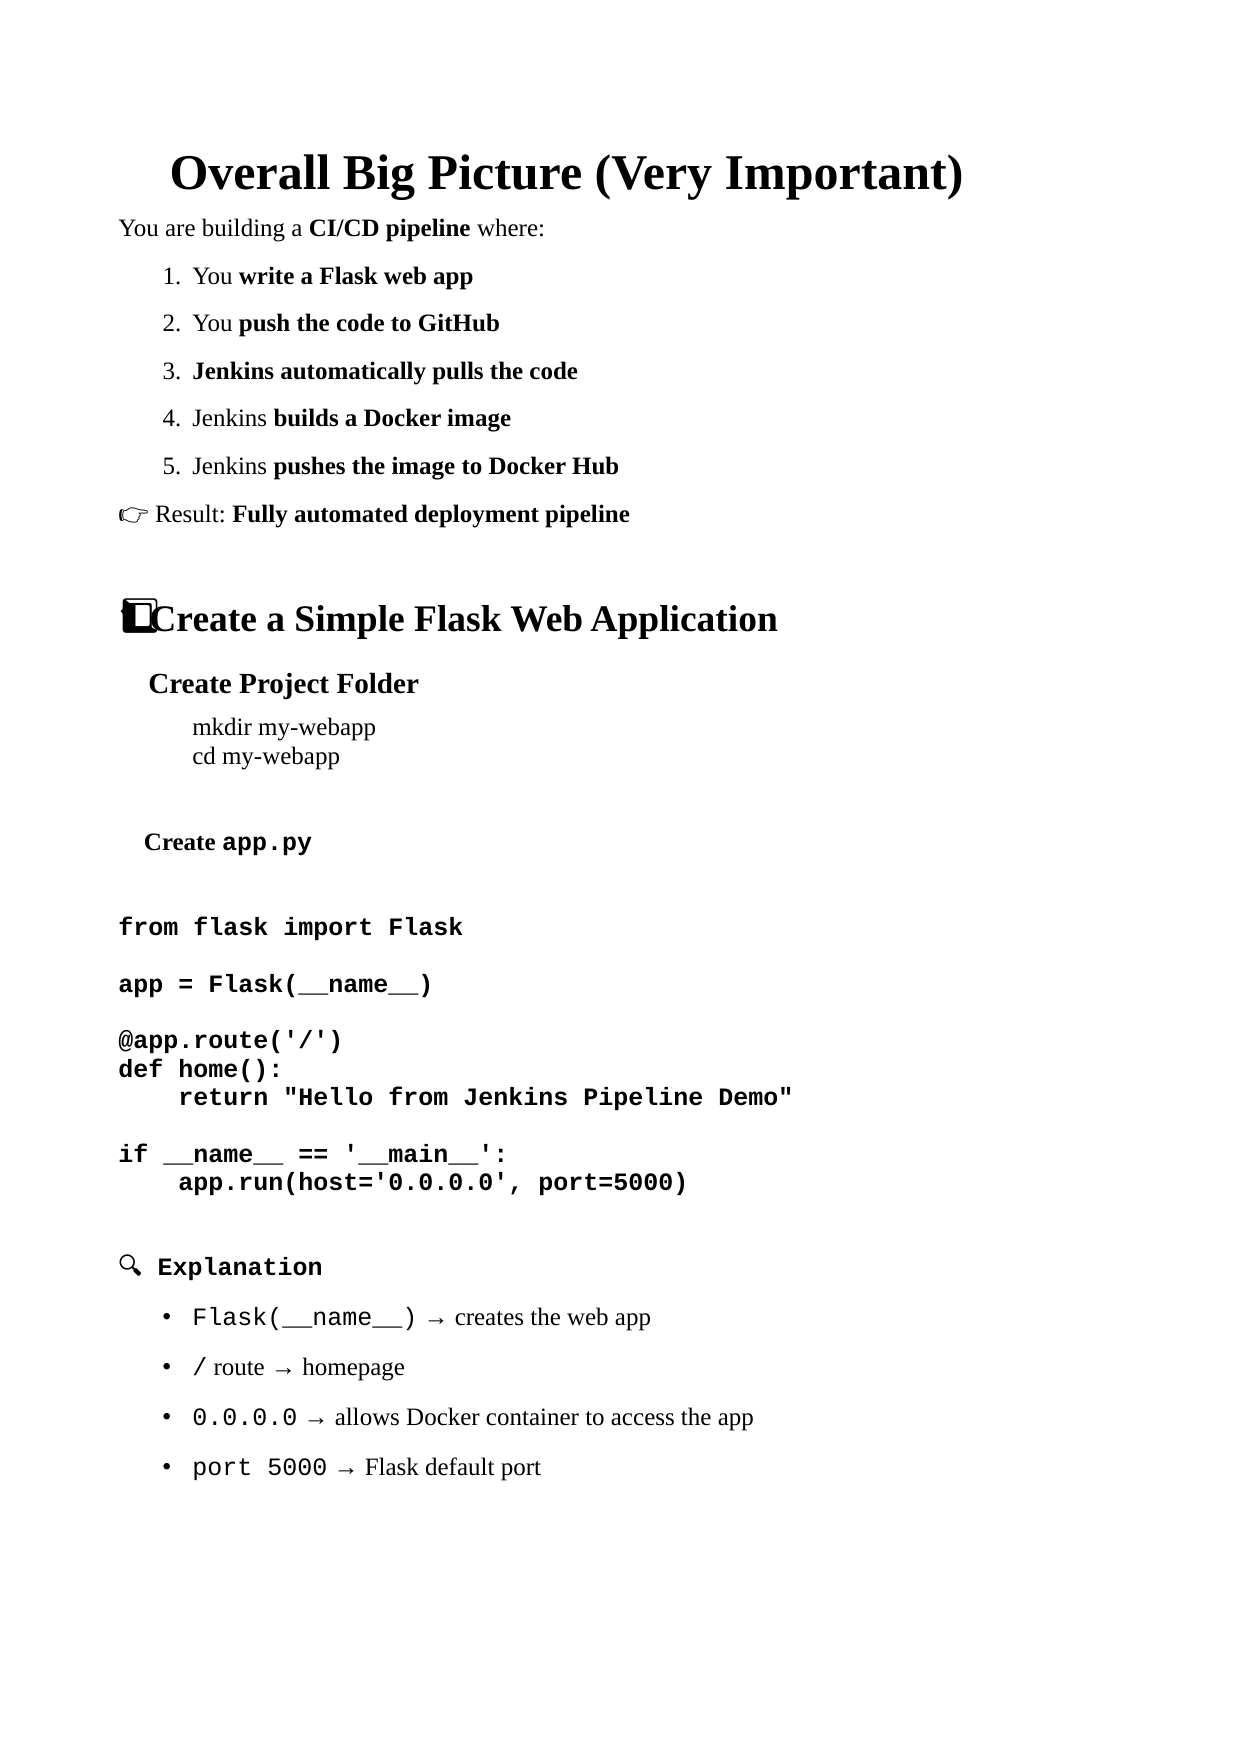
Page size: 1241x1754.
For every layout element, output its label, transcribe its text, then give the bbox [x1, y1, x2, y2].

text if __name__ == '__main__': [118, 1141, 1122, 1170]
text return "Hello from Jenkins Pipeline Demo" [118, 1085, 1122, 1113]
text app.run(host='0.0.0.0', port=5000) [118, 1170, 1122, 1198]
text 👉 Result: Fully automated deployment pipeline [118, 499, 1122, 527]
text 🐍 Create app.py [118, 827, 1122, 858]
list port 5000 → Flask default port [162, 1452, 1122, 1483]
text def home(): [118, 1056, 1122, 1085]
text app = Flask(__name__) [118, 971, 1122, 1000]
list / route → homepage [162, 1352, 1122, 1383]
text from flask import Flask [118, 915, 1122, 943]
list Jenkins automatically pulls the code [162, 356, 1122, 385]
subtitle 📁 Create Project Folder [118, 666, 1122, 700]
list Flask(__name__) → creates the web app [162, 1302, 1122, 1333]
list Jenkins builds a Docker image [162, 403, 1122, 432]
list You push the code to GitHub [162, 308, 1122, 337]
text @app.route('/') [118, 1028, 1122, 1056]
list Jenkins pushes the image to Docker Hub [162, 451, 1122, 480]
subtitle 1️⃣ Create a Simple Flask Web Application [118, 596, 1122, 639]
text You are building a CI/CD pipeline where: [118, 213, 1122, 242]
list You write a Flask web app [162, 261, 1122, 289]
list 0.0.0.0 → allows Docker container to access the app [162, 1402, 1122, 1433]
text mkdir my-webapp [192, 712, 1122, 741]
text cd my-webapp [192, 741, 1122, 770]
text 🔍 Explanation [118, 1255, 1122, 1283]
subtitle 🔁 Overall Big Picture (Very Important) [118, 143, 1122, 201]
